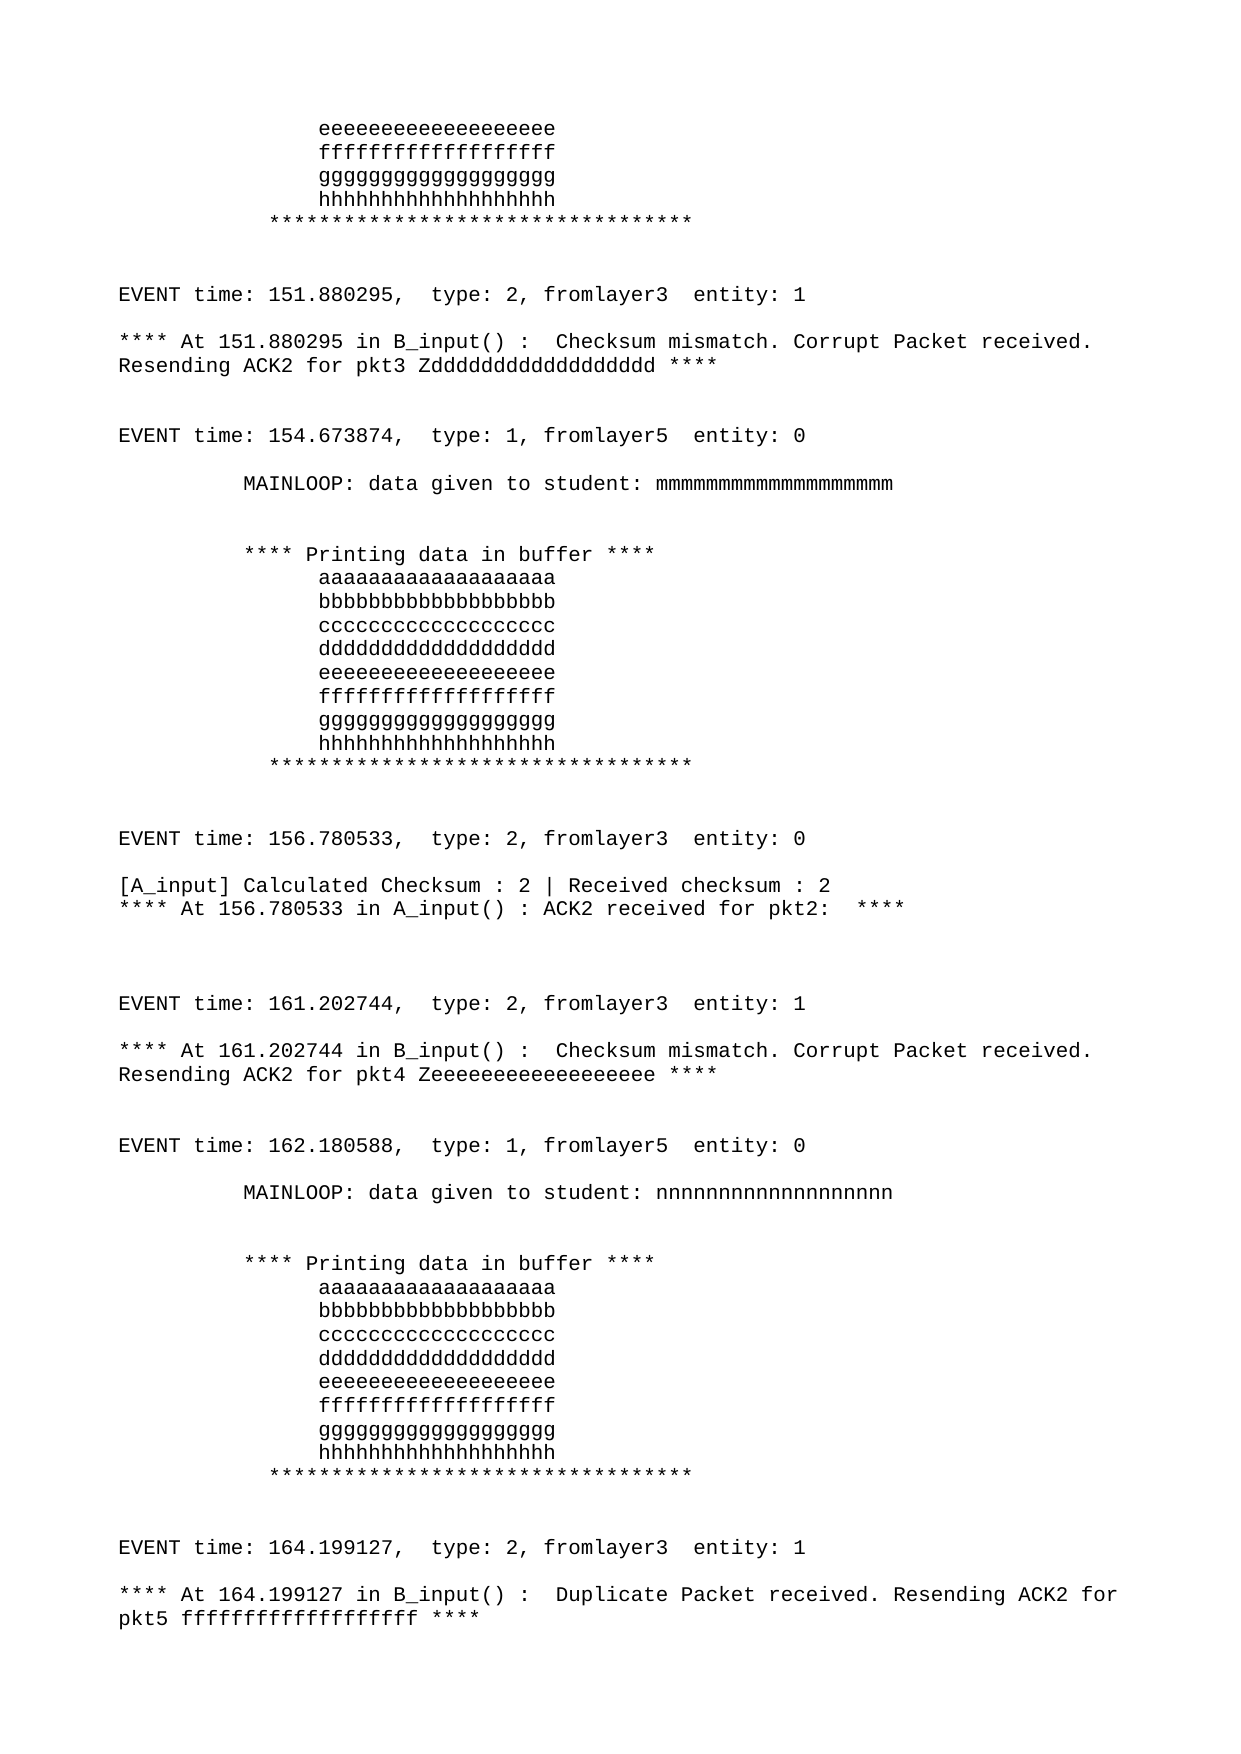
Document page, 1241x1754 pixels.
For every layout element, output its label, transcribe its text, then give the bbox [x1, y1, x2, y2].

text ddddddddddddddddddd [118, 1348, 1122, 1371]
text hhhhhhhhhhhhhhhhhhh [118, 189, 1122, 213]
text **** At 156.780533 in A_input() : ACK2 received for pkt2: **** [118, 898, 1122, 922]
text ********************************** [118, 213, 1122, 236]
text **** At 151.880295 in B_input() : Checksum mismatch. Corrupt Packet received. Resending ACK2 for pkt3 Zdddddddddddddddddd **** [118, 331, 1122, 378]
text ggggggggggggggggggg [118, 1419, 1122, 1442]
text ********************************** [118, 1466, 1122, 1489]
text ********************************** [118, 757, 1122, 780]
text ccccccccccccccccccc [118, 615, 1122, 638]
text bbbbbbbbbbbbbbbbbbb [118, 1300, 1122, 1324]
text **** Printing data in buffer **** [118, 1253, 1122, 1277]
text ddddddddddddddddddd [118, 638, 1122, 662]
text EVENT time: 156.780533, type: 2, fromlayer3 entity: 0 [118, 827, 1122, 851]
text **** At 161.202744 in B_input() : Checksum mismatch. Corrupt Packet received. Resending ACK2 for pkt4 Zeeeeeeeeeeeeeeeeee **** [118, 1040, 1122, 1088]
text hhhhhhhhhhhhhhhhhhh [118, 733, 1122, 757]
text bbbbbbbbbbbbbbbbbbb [118, 591, 1122, 615]
text aaaaaaaaaaaaaaaaaaa [118, 567, 1122, 591]
text aaaaaaaaaaaaaaaaaaa [118, 1277, 1122, 1300]
text eeeeeeeeeeeeeeeeeee [118, 1371, 1122, 1395]
text ggggggggggggggggggg [118, 709, 1122, 733]
text **** At 164.199127 in B_input() : Duplicate Packet received. Resending ACK2 for pkt5 fffffffffffffffffff **** [118, 1584, 1122, 1631]
text eeeeeeeeeeeeeeeeeee [118, 118, 1122, 142]
text EVENT time: 164.199127, type: 2, fromlayer3 entity: 1 [118, 1537, 1122, 1561]
text eeeeeeeeeeeeeeeeeee [118, 662, 1122, 686]
text ggggggggggggggggggg [118, 165, 1122, 189]
text MAINLOOP: data given to student: mmmmmmmmmmmmmmmmmmm [118, 473, 1122, 496]
text hhhhhhhhhhhhhhhhhhh [118, 1442, 1122, 1466]
text MAINLOOP: data given to student: nnnnnnnnnnnnnnnnnnn [118, 1182, 1122, 1206]
text **** Printing data in buffer **** [118, 544, 1122, 567]
text EVENT time: 154.673874, type: 1, fromlayer5 entity: 0 [118, 426, 1122, 449]
text ccccccccccccccccccc [118, 1324, 1122, 1348]
text [A_input] Calculated Checksum : 2 | Received checksum : 2 [118, 875, 1122, 898]
text EVENT time: 162.180588, type: 1, fromlayer5 entity: 0 [118, 1135, 1122, 1158]
text fffffffffffffffffff [118, 686, 1122, 709]
text fffffffffffffffffff [118, 1395, 1122, 1419]
text EVENT time: 151.880295, type: 2, fromlayer3 entity: 1 [118, 284, 1122, 307]
text EVENT time: 161.202744, type: 2, fromlayer3 entity: 1 [118, 993, 1122, 1017]
text fffffffffffffffffff [118, 142, 1122, 165]
